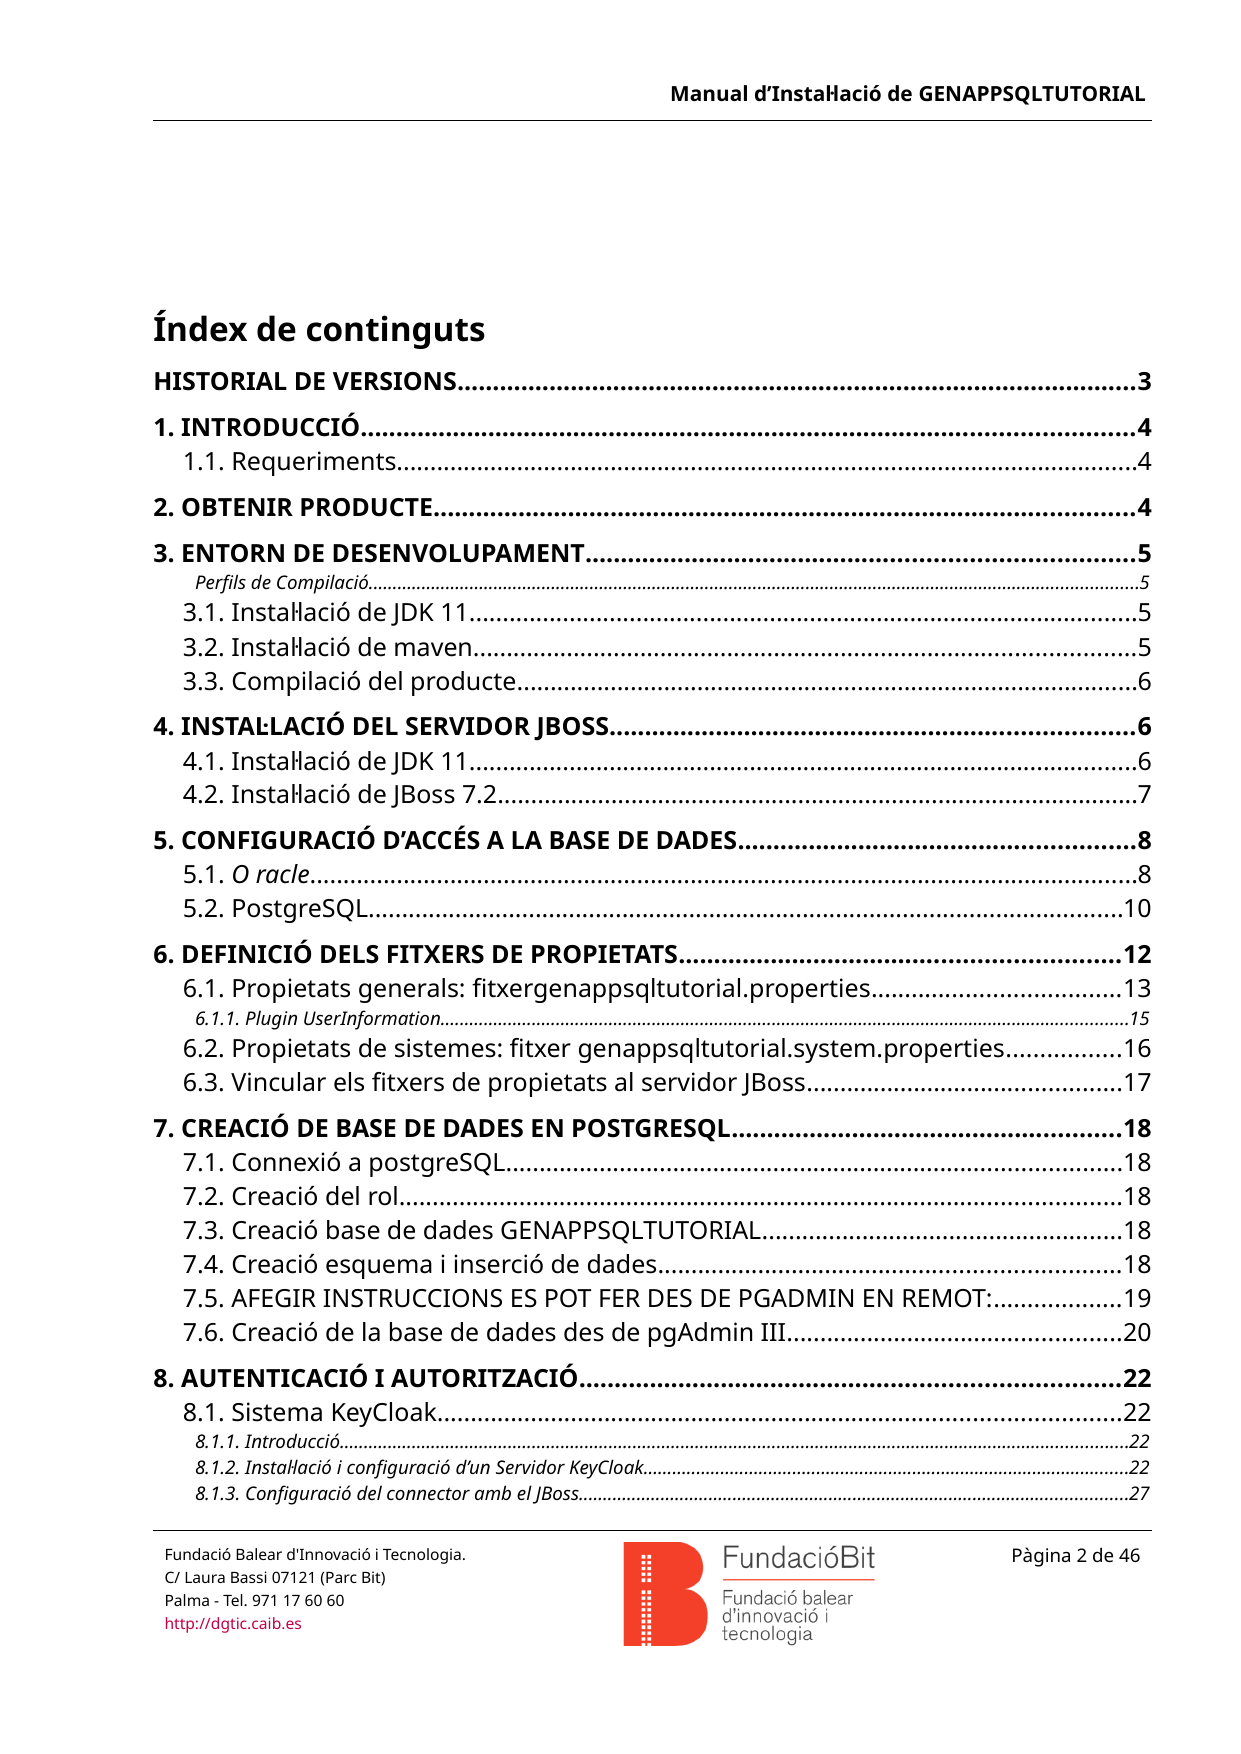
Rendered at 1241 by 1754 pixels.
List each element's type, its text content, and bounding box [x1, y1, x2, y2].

text 8. Autenticació i Autorització 22 [153, 1361, 1152, 1395]
text 1.1. Requeriments 4 [183, 444, 1152, 478]
text 6.1.1. Plugin UserInformation 15 [195, 1005, 1152, 1031]
text 8.1. Sistema KeyCloak 22 [183, 1395, 1152, 1429]
text 7.3. Creació base de dades GENAPPSQLTUTORIAL 18 [183, 1213, 1152, 1247]
text 7.2. Creació del rol 18 [183, 1179, 1152, 1213]
text 8.1.1. Introducció 22 [195, 1429, 1152, 1454]
text 8.1.3. Configuració del connector amb el JBoss 27 [195, 1480, 1152, 1505]
picture [623, 1542, 875, 1646]
text Historial de versions 3 [153, 364, 1152, 398]
text 7. Creació de Base de dades en PostgreSQL 18 [153, 1111, 1152, 1144]
text 6. Definició dels fitxers de propietats 12 [153, 937, 1152, 971]
text 6.3. Vincular els fitxers de propietats al servidor JBoss 17 [183, 1065, 1152, 1099]
text 1. Introducció 4 [153, 410, 1152, 444]
text 3.1. Instal·lació de JDK 11 5 [183, 595, 1152, 629]
text 3. Entorn de desenvolupament 5 [153, 536, 1152, 569]
text 4. Instal·lació del Servidor JBOSS 6 [153, 709, 1152, 743]
text 4.2. Instal·lació de JBoss 7.2 7 [183, 777, 1152, 811]
text 7.6. Creació de la base de dades des de pgAdmin III 20 [183, 1315, 1152, 1349]
text 3.2. Instal·lació de maven 5 [183, 629, 1152, 663]
text 5. Configuració d’accés a la Base de Dades 8 [153, 823, 1152, 857]
text 8.1.2. Instal·lació i configuració d’un Servidor KeyCloak 22 [195, 1454, 1152, 1480]
text 4.1. Instal·lació de JDK 11 6 [183, 743, 1152, 777]
text 6.1. Propietats generals: fitxergenappsqltutorial.properties 13 [183, 971, 1152, 1005]
text 3.3. Compilació del producte 6 [183, 663, 1152, 697]
text 7.5. AFEGIR INSTRUCCIONS ES POT FER DES DE PGADMIN EN REMOT: 19 [183, 1281, 1152, 1315]
text 7.1. Connexió a postgreSQL 18 [183, 1144, 1152, 1179]
text 2. Obtenir producte 4 [153, 490, 1152, 524]
subtitle Índex de continguts [153, 306, 1152, 352]
text 6.2. Propietats de sistemes: fitxer genappsqltutorial.system.properties 16 [183, 1031, 1152, 1065]
text 7.4. Creació esquema i inserció de dades 18 [183, 1247, 1152, 1281]
text 5.1. O racle 8 [183, 857, 1152, 891]
text 5.2. PostgreSQL 10 [183, 891, 1152, 925]
text Perfils de Compilació 5 [195, 569, 1152, 595]
